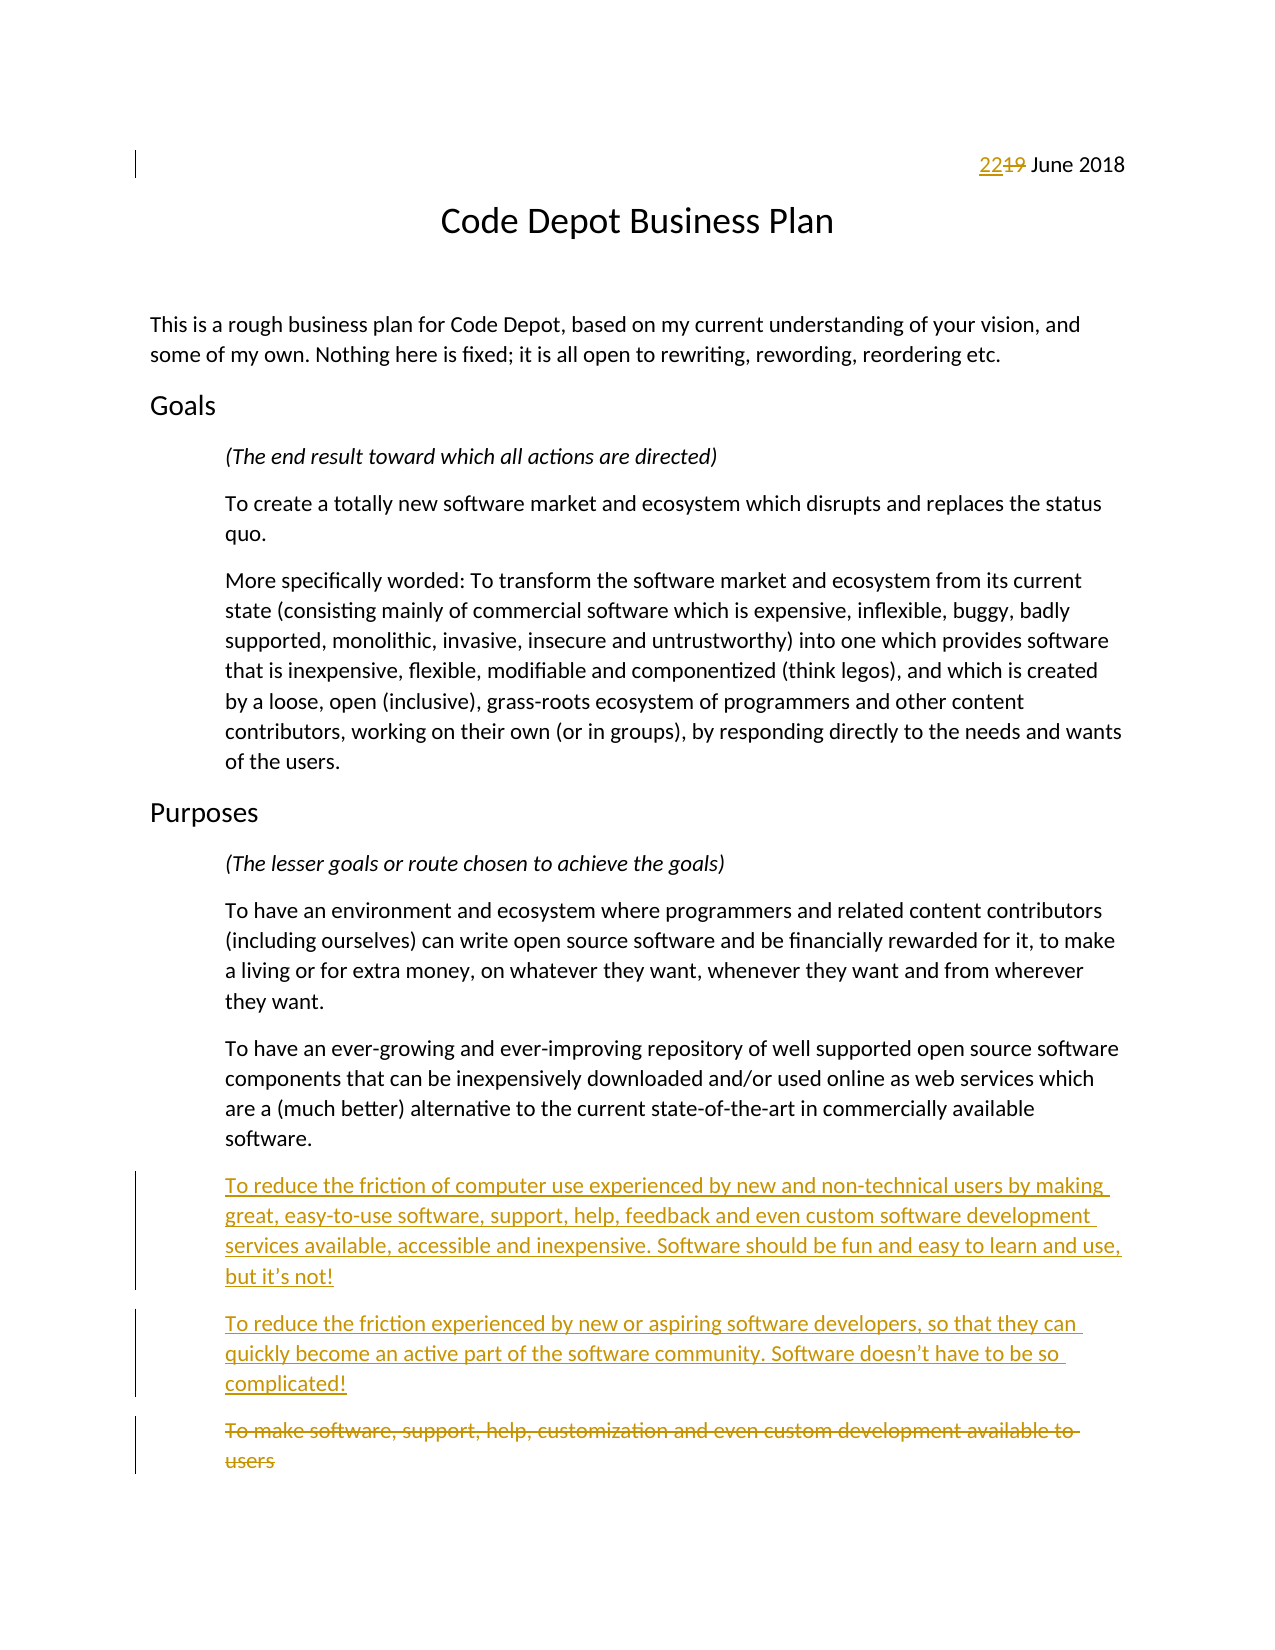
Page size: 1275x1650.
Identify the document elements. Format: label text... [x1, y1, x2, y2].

text This is a rough business plan for Code Depot, based on my current understanding of your vision, and some of my own. Nothing here is fixed; it is all open to rewriting, rewording, reordering etc. [150, 310, 1125, 368]
text (The lesser goals or route chosen to achieve the goals) [225, 849, 1125, 877]
text To have an environment and ecosystem where programmers and related content contributors (including ourselves) can write open source software and be financially rewarded for it, to make a living or for extra money, on whatever they want, whenever they want and from wherever they want. [225, 896, 1125, 1015]
text To reduce the friction experienced by new or aspiring software developers, so that they can quickly become an active part of the software community. Software doesn’t have to be so complicated! [225, 1309, 1125, 1397]
text 22 June 2018 [150, 150, 1125, 178]
text To have an ever-growing and ever-improving repository of well supported open source software components that can be inexpensively downloaded and/or used online as web services which are a (much better) alternative to the current state-of-the-art in commercially available software. [225, 1034, 1125, 1152]
text To create a totally new software market and ecosystem which disrupts and replaces the status quo. [225, 489, 1125, 547]
text To have a profitable web-based software related business that provides a good living and any additional funds needed without requiring a fixed schedule or specific location to work from, and to do so by growing it from nothing without any need for outside capital investment. [225, 1416, 1125, 1474]
text Code Depot Business Plan [150, 197, 1125, 243]
text Purposes [150, 794, 1125, 830]
text To reduce the friction of computer use experienced by new and non-technical users by making great, easy-to-use software, support, help, feedback and even custom software development services available, accessible and inexpensive. Software should be fun and easy to learn and use, but it’s not! [225, 1171, 1125, 1290]
text (The end result toward which all actions are directed) [225, 442, 1125, 470]
text More specifically worded: To transform the software market and ecosystem from its current state (consisting mainly of commercial software which is expensive, inflexible, buggy, badly supported, monolithic, invasive, insecure and untrustworthy) into one which provides software that is inexpensive, flexible, modifiable and componentized (think legos), and which is created by a loose, open (inclusive), grass-roots ecosystem of programmers and other content contributors, working on their own (or in groups), by responding directly to the needs and wants of the users. [225, 566, 1125, 775]
text Goals [150, 387, 1125, 423]
